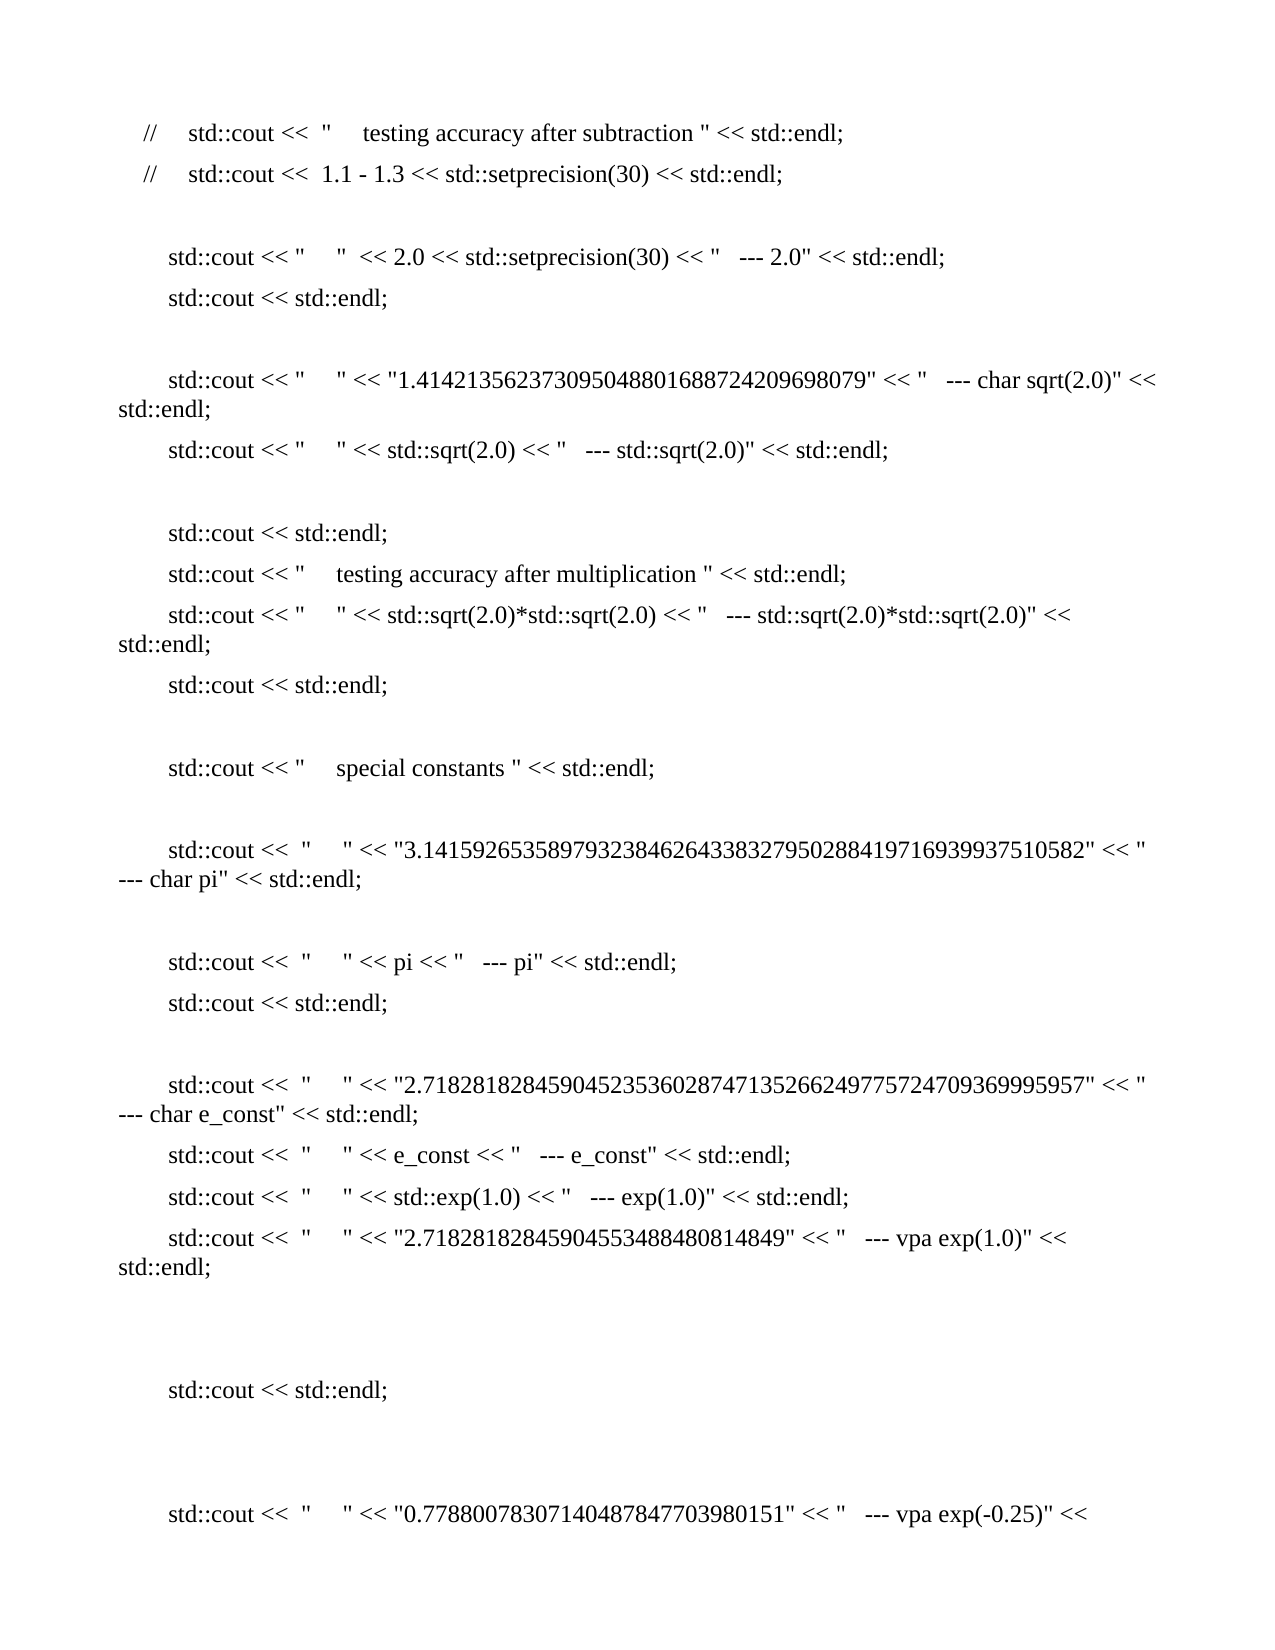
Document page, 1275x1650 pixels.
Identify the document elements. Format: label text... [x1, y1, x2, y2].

text // std::cout << 1.1 - 1.3 << std::setprecision(30) << std::endl; [118, 159, 1157, 188]
text std::cout << " " << "2.71828182845904553488480814849" << " --- vpa exp(1.0)" << std::endl; [118, 1223, 1157, 1281]
text std::cout << " " << std::sqrt(2.0) << " --- std::sqrt(2.0)" << std::endl; [118, 436, 1157, 464]
text std::cout << std::endl; [118, 283, 1157, 312]
text std::cout << std::endl; [118, 671, 1157, 699]
text std::cout << " " << std::sqrt(2.0)*std::sqrt(2.0) << " --- std::sqrt(2.0)*std::sqrt(2.0)" << std::endl; [118, 601, 1157, 658]
text std::cout << std::endl; [118, 988, 1157, 1017]
text std::cout << " " << "2.71828182845904523536028747135266249775724709369995957" << " --- char e_const" << std::endl; [118, 1071, 1157, 1128]
text std::cout << " " << pi << " --- pi" << std::endl; [118, 947, 1157, 976]
text std::cout << " " << 2.0 << std::setprecision(30) << " --- 2.0" << std::endl; [118, 242, 1157, 271]
text std::cout << std::endl; [118, 1376, 1157, 1404]
text std::cout << std::endl; [118, 518, 1157, 547]
text std::cout << " " << "0.77880078307140487847703980151" << " --- vpa exp(-0.25)" << [118, 1499, 1157, 1528]
text std::cout << " " << "1.414213562373095048801688724209698079" << " --- char sqrt(2.0)" << std::endl; [118, 366, 1157, 423]
text std::cout << " special constants " << std::endl; [118, 753, 1157, 782]
text std::cout << " " << e_const << " --- e_const" << std::endl; [118, 1141, 1157, 1169]
text std::cout << " testing accuracy after multiplication " << std::endl; [118, 559, 1157, 588]
text std::cout << " " << std::exp(1.0) << " --- exp(1.0)" << std::endl; [118, 1182, 1157, 1211]
text // std::cout << " testing accuracy after subtraction " << std::endl; [118, 118, 1157, 147]
text std::cout << " " << "3.14159265358979323846264338327950288419716939937510582" << " --- char pi" << std::endl; [118, 836, 1157, 893]
